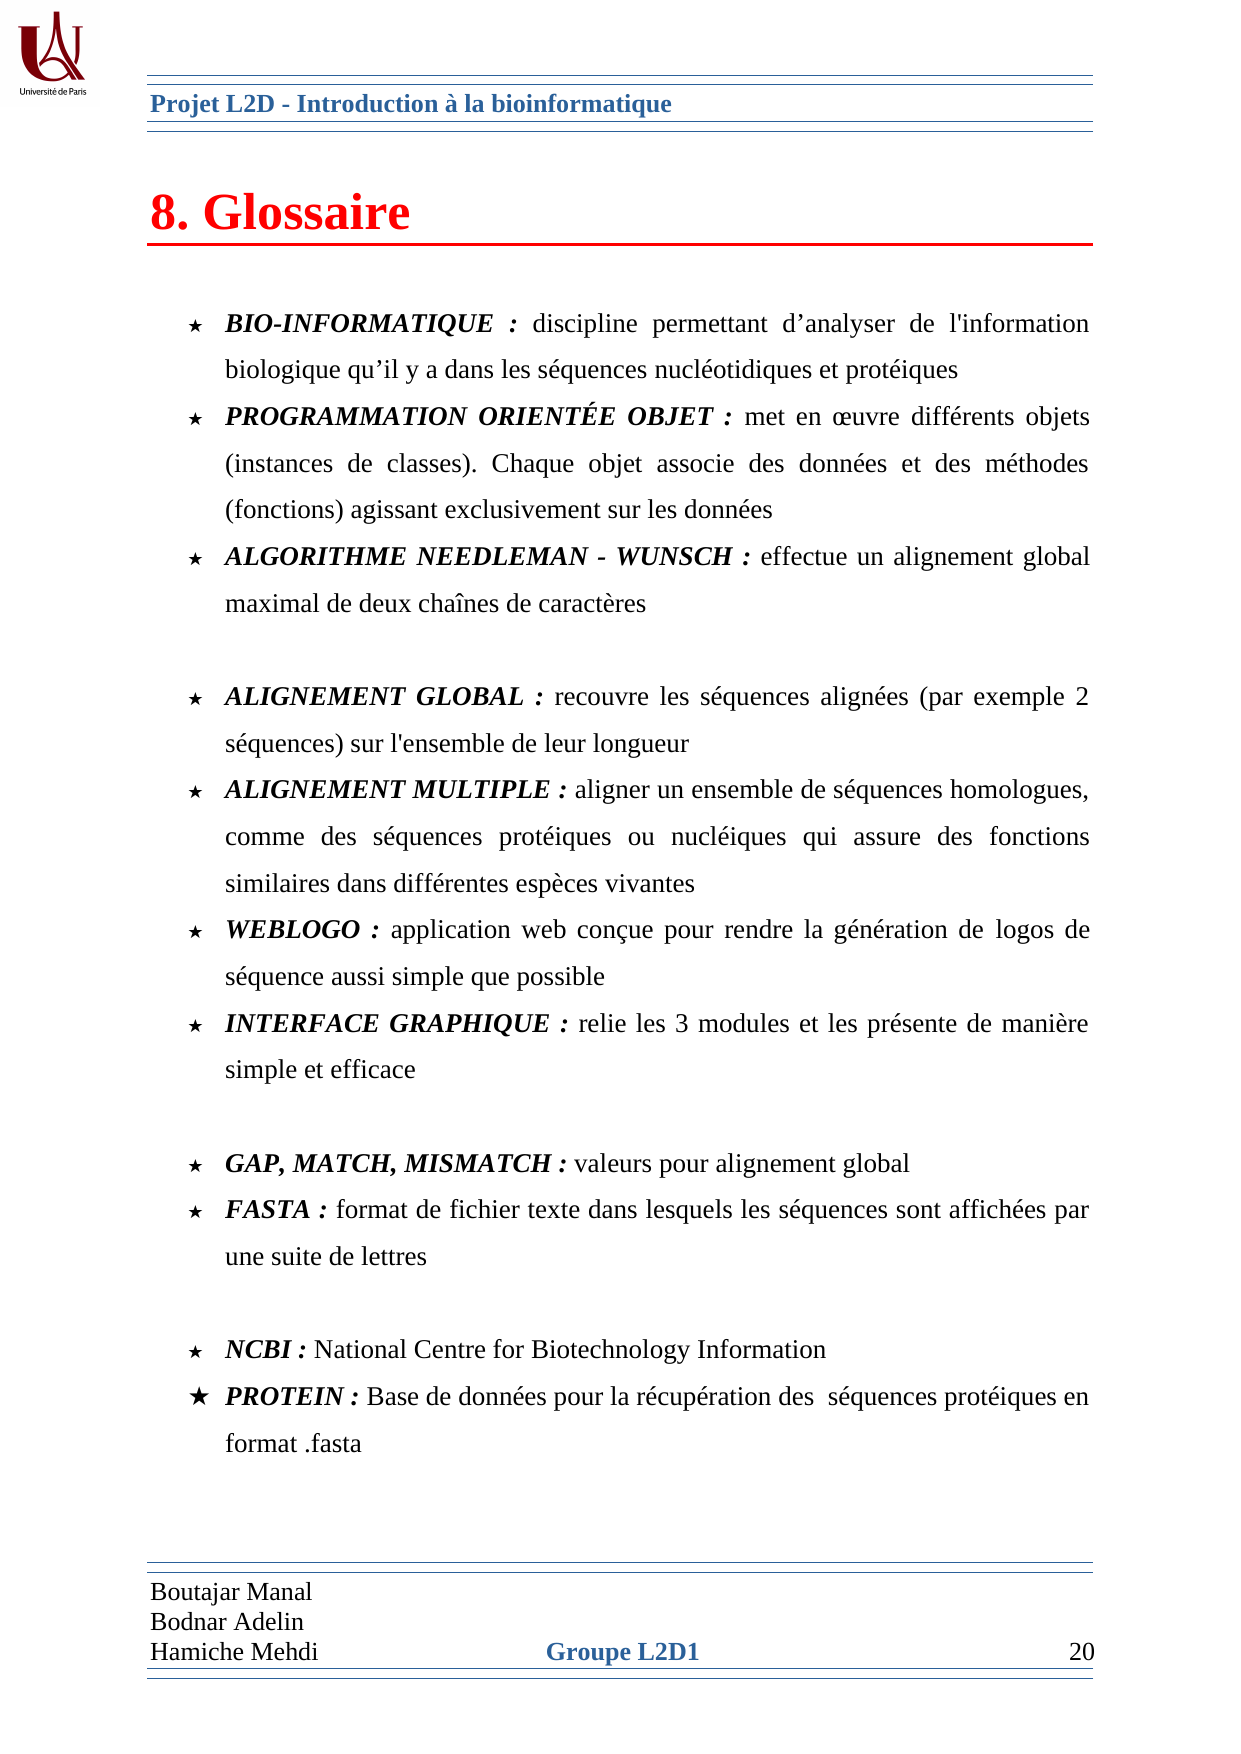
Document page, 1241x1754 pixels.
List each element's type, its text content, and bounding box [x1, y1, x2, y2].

subtitle 8. Glossaire [147, 178, 1093, 243]
list GAP, MATCH, MISMATCH : valeurs pour alignement global [187, 1147, 1090, 1178]
list BIO-INFORMATIQUE : discipline permettant d’analyser de l'information biologique qu’il y a dans les séquences nucléotidiques et protéiques [187, 307, 1090, 384]
picture [0, 0, 101, 107]
list ALIGNEMENT GLOBAL : recouvre les séquences alignées (par exemple 2 séquences) sur l'ensemble de leur longueur [187, 680, 1090, 758]
list ALGORITHME NEEDLEMAN - WUNSCH : effectue un alignement global maximal de deux chaînes de caractères [187, 540, 1090, 618]
list PROTEIN : Base de données pour la récupération des séquences protéiques en format .fasta [187, 1380, 1090, 1458]
list FASTA : format de fichier texte dans lesquels les séquences sont affichées par une suite de lettres [187, 1193, 1090, 1271]
list NCBI : National Centre for Biotechnology Information [187, 1333, 1090, 1364]
list PROGRAMMATION ORIENTÉE OBJET : met en œuvre différents objets (instances de classes). Chaque objet associe des données et des méthodes (fonctions) agissant exclusivement sur les données [187, 400, 1090, 524]
list INTERFACE GRAPHIQUE : relie les 3 modules et les présente de manière simple et efficace [187, 1007, 1090, 1084]
list ALIGNEMENT MULTIPLE : aligner un ensemble de séquences homologues, comme des séquences protéiques ou nucléiques qui assure des fonctions similaires dans différentes espèces vivantes [187, 773, 1090, 898]
list WEBLOGO : application web conçue pour rendre la génération de logos de séquence aussi simple que possible [187, 913, 1090, 991]
